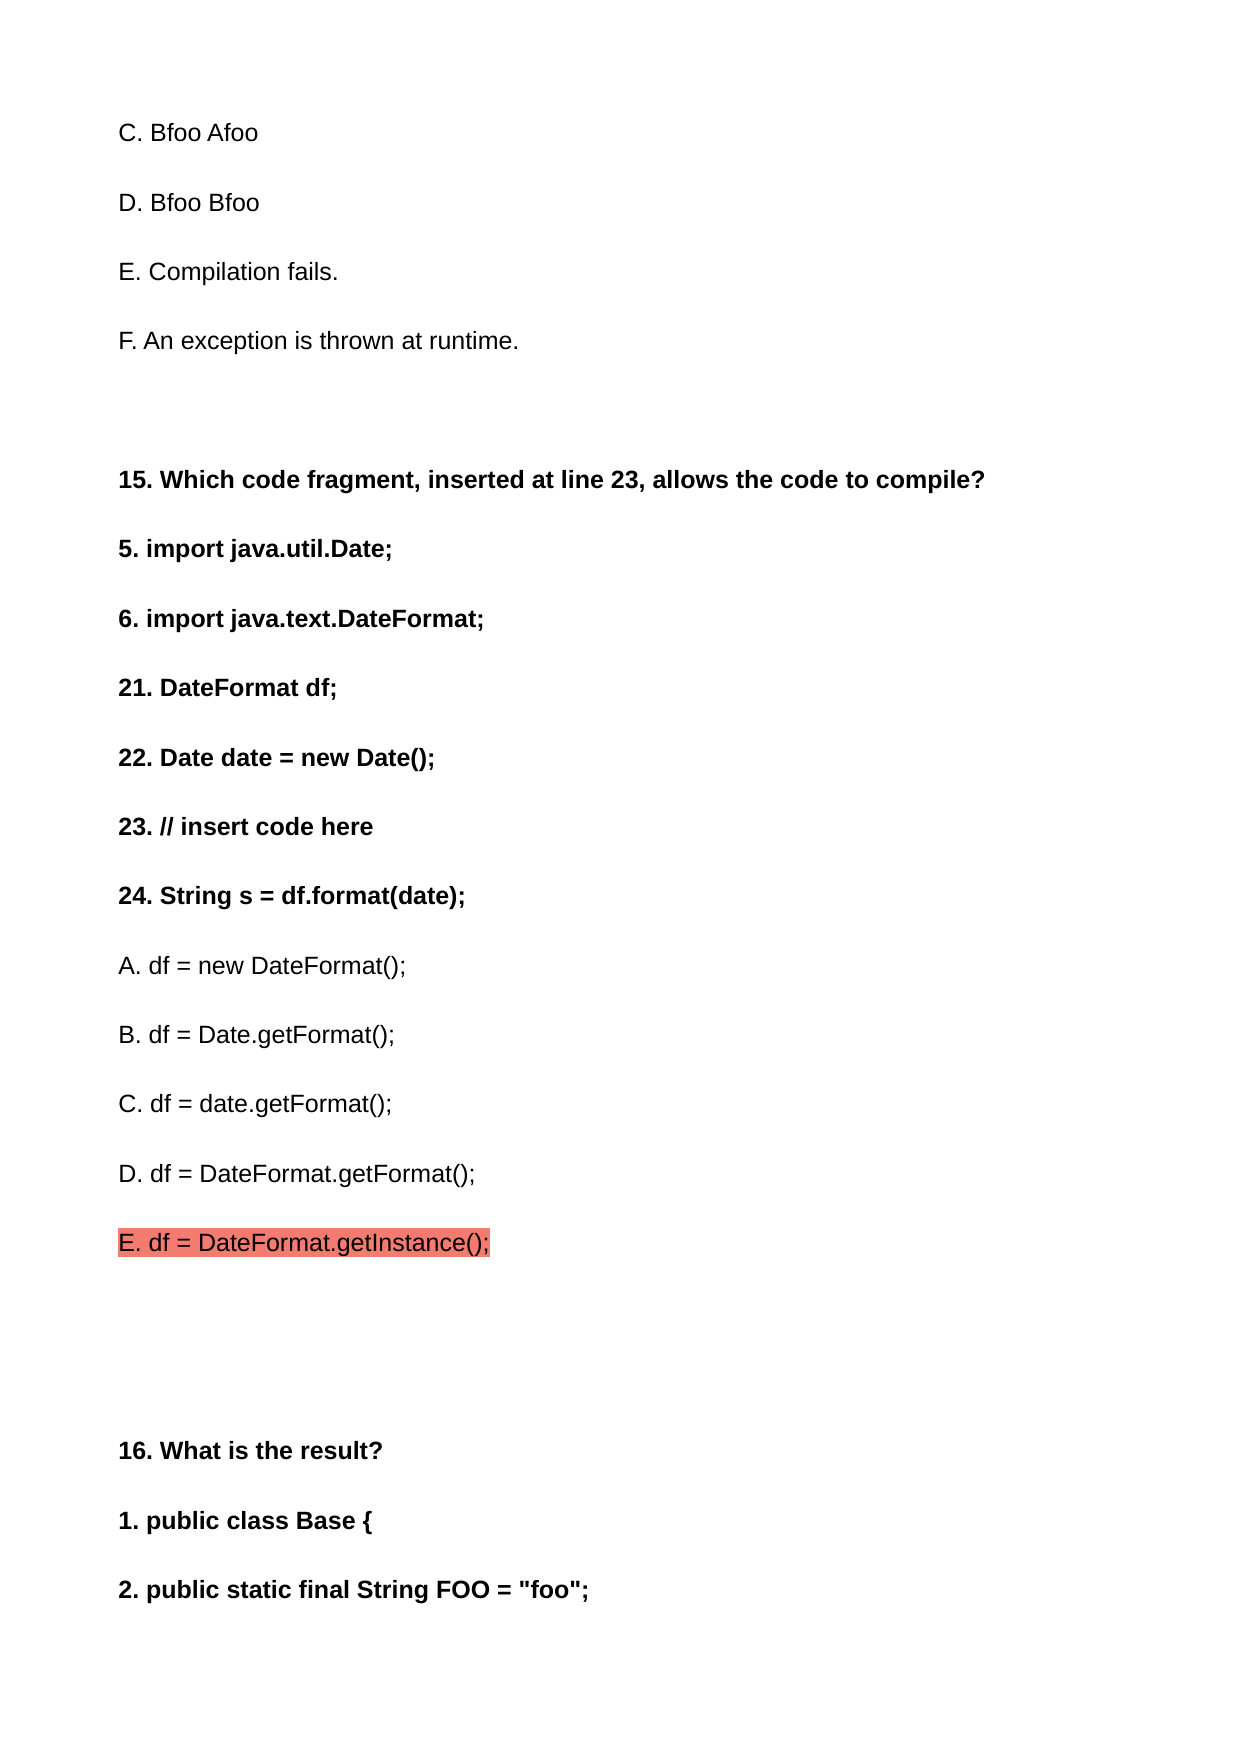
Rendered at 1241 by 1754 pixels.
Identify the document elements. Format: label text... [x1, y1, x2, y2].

text C. df = date.getFormat(); [118, 1089, 1122, 1118]
text F. An exception is thrown at runtime. [118, 326, 1122, 355]
text 6. import java.text.DateFormat; [118, 604, 1122, 632]
text 24. String s = df.format(date); [118, 881, 1122, 910]
text D. Bfoo Bfoo [118, 187, 1122, 216]
text E. df = DateFormat.getInstance(); [118, 1228, 1122, 1257]
text C. Bfoo Afoo [118, 118, 1122, 147]
text A. df = new DateFormat(); [118, 951, 1122, 979]
text 23. // insert code here [118, 812, 1122, 841]
text 21. DateFormat df; [118, 673, 1122, 702]
text 2. public static final String FOO = "foo"; [118, 1575, 1122, 1604]
text 5. import java.util.Date; [118, 534, 1122, 563]
text 1. public class Base { [118, 1506, 1122, 1534]
text D. df = DateFormat.getFormat(); [118, 1159, 1122, 1187]
text 16. What is the result? [118, 1436, 1122, 1465]
text E. Compilation fails. [118, 257, 1122, 286]
text B. df = Date.getFormat(); [118, 1020, 1122, 1049]
text 15. Which code fragment, inserted at line 23, allows the code to compile? [118, 465, 1122, 494]
text 22. Date date = new Date(); [118, 742, 1122, 771]
